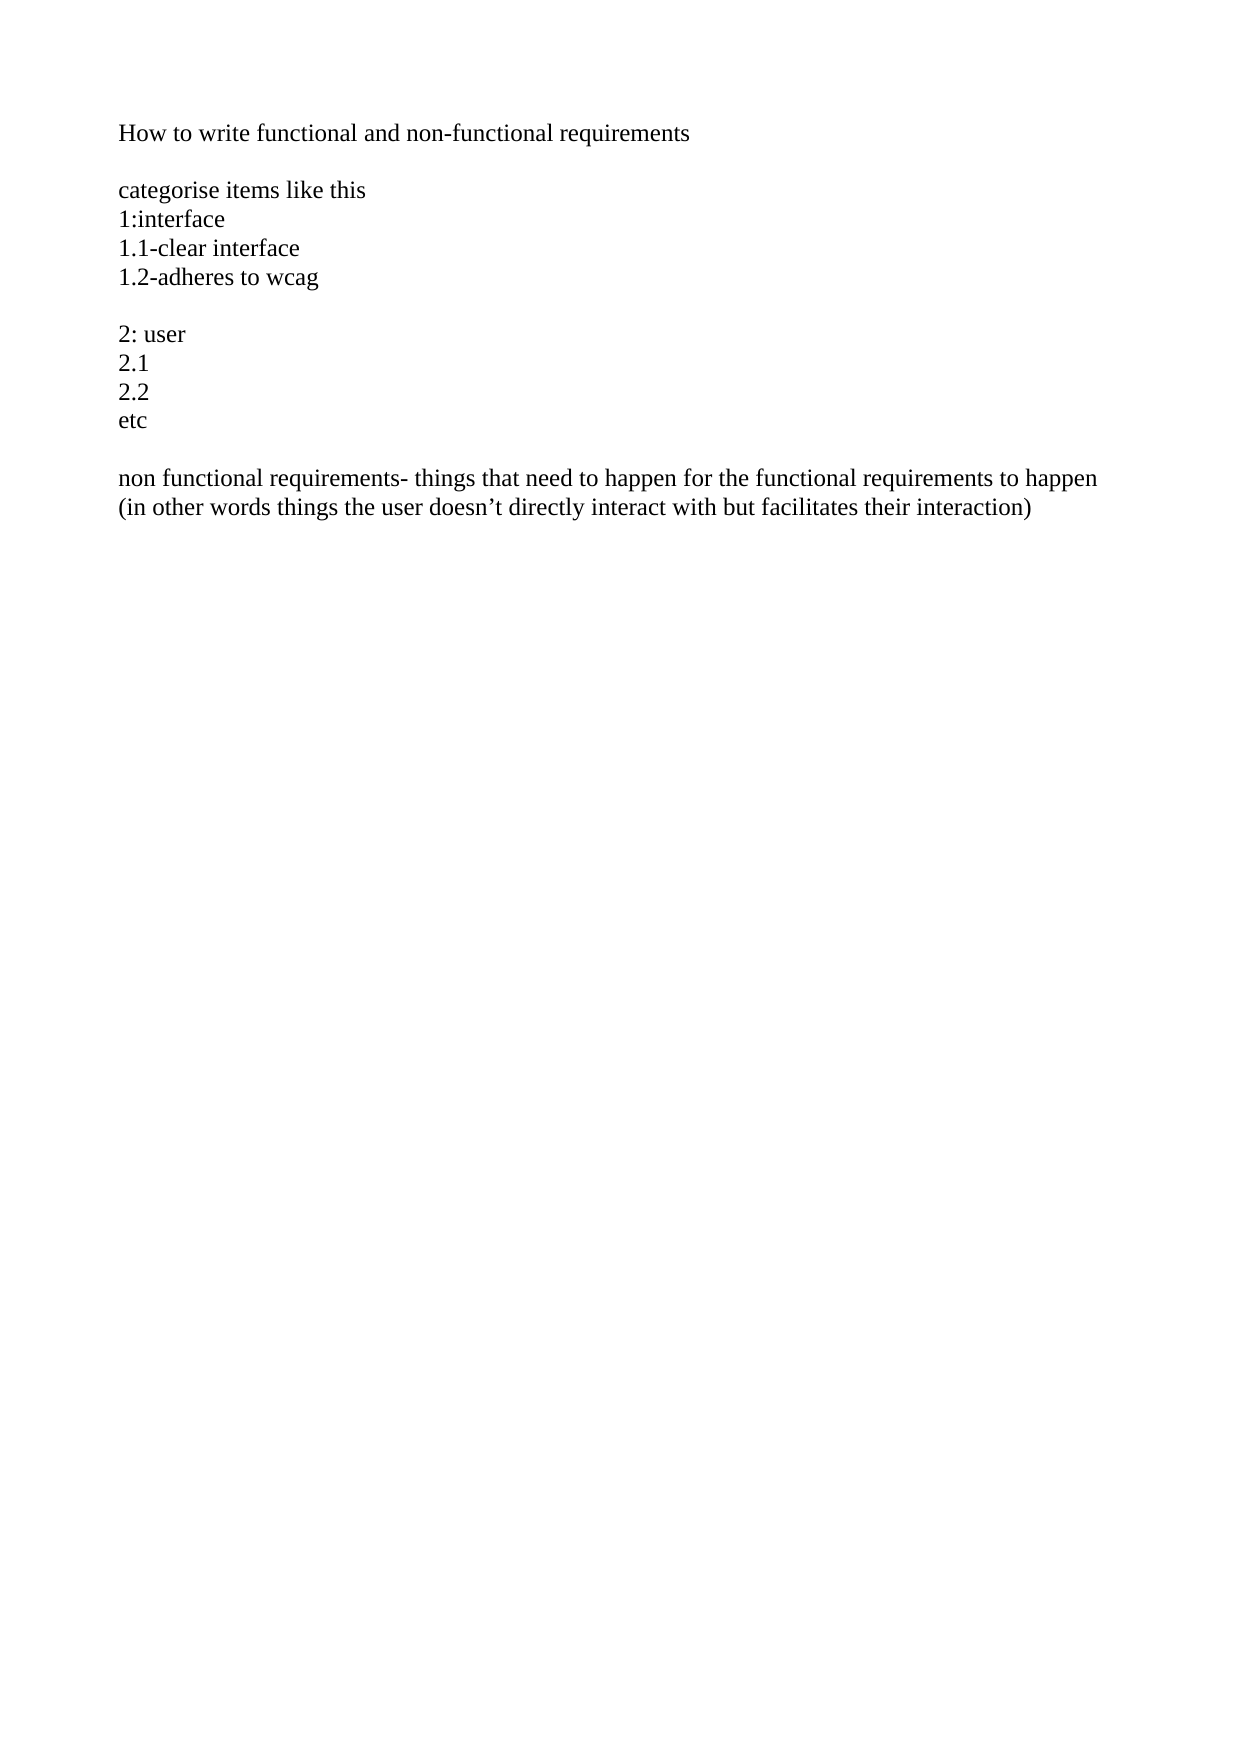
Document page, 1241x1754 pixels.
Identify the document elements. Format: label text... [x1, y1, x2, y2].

text 1:interface [118, 204, 1122, 233]
text 1.1-clear interface [118, 233, 1122, 262]
text 2.2 [118, 377, 1122, 406]
text categorise items like this [118, 176, 1122, 204]
text non functional requirements- things that need to happen for the functional requirements to happen (in other words things the user doesn’t directly interact with but facilitates their interaction) [118, 463, 1122, 521]
text 2.1 [118, 348, 1122, 377]
text 1.2-adheres to wcag [118, 262, 1122, 291]
text How to write functional and non-functional requirements [118, 118, 1122, 147]
text etc [118, 406, 1122, 434]
text 2: user [118, 319, 1122, 348]
